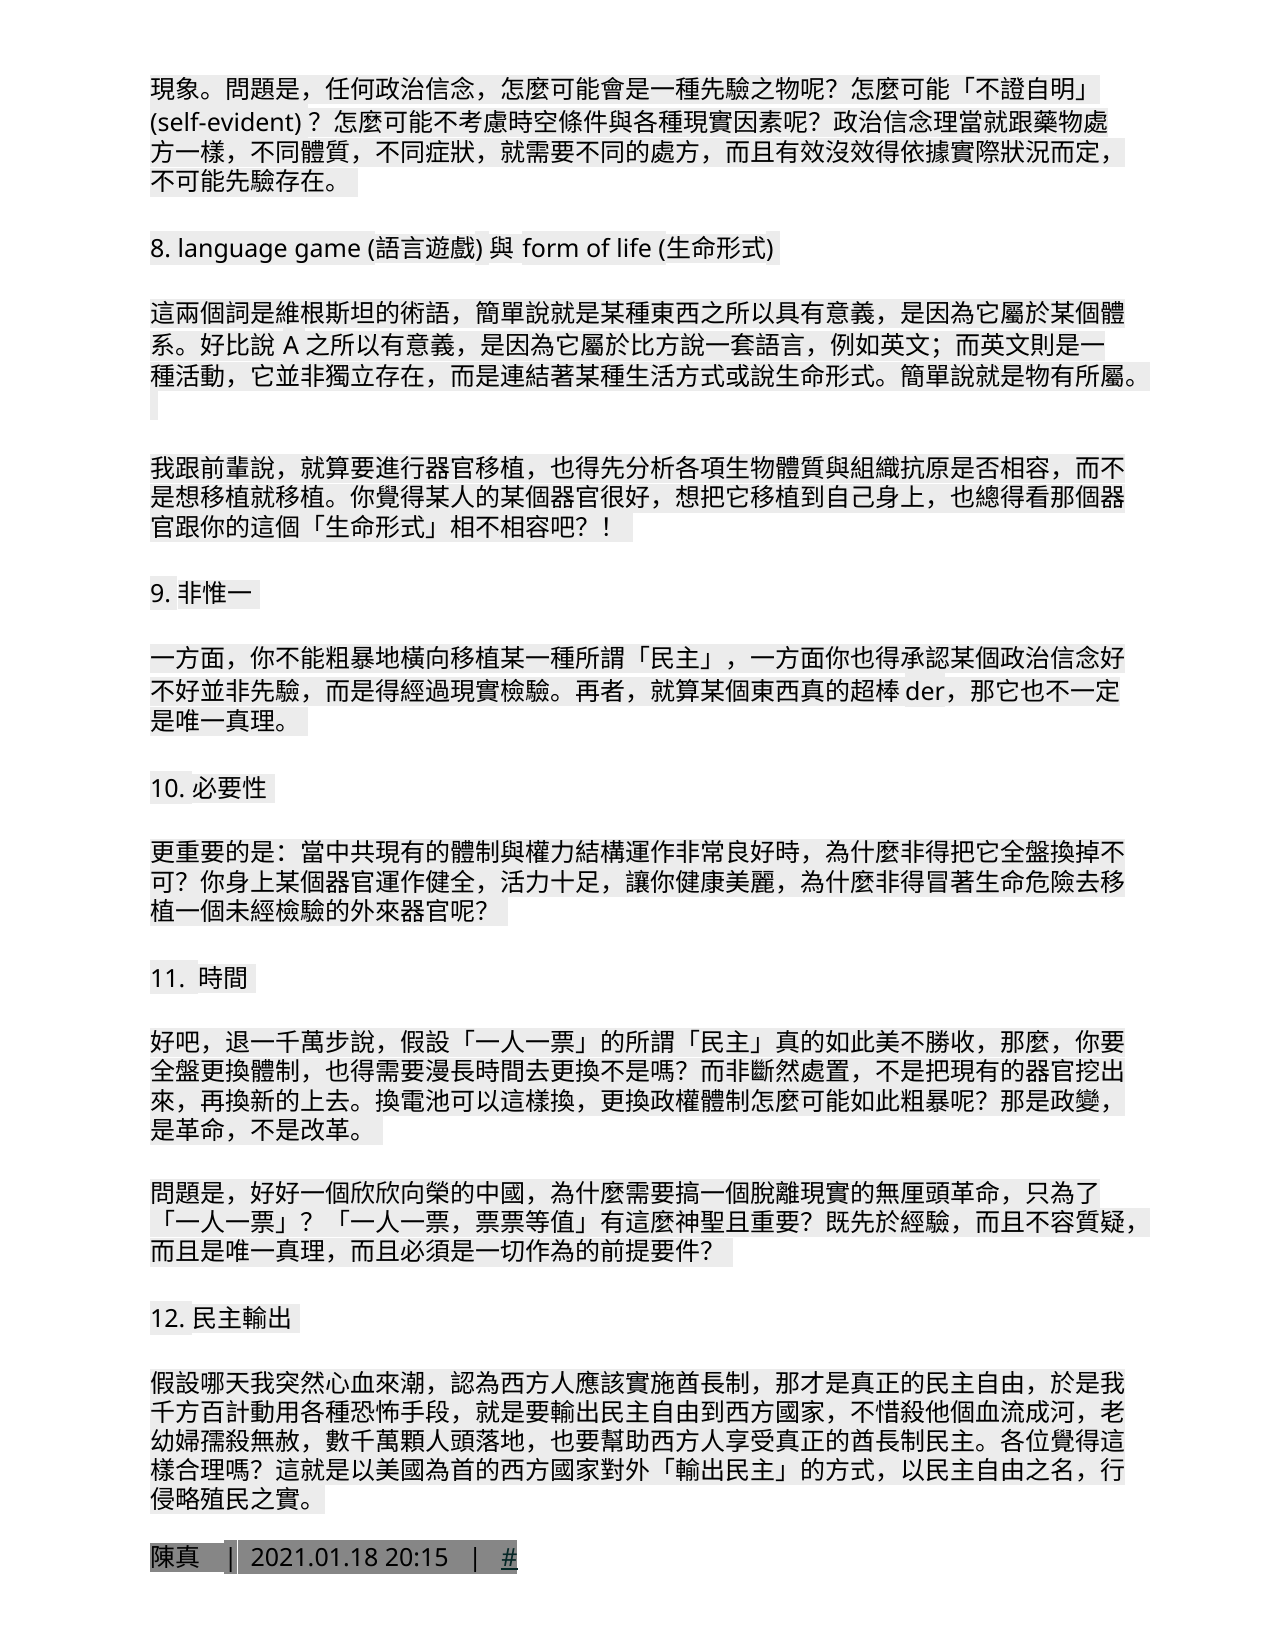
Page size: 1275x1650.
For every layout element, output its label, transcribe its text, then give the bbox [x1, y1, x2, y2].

text 陳真 | 2021.01.18 20:15 | # [150, 1539, 1125, 1574]
text 與前輩一席談(7) 陳真 2021. 01. 19. 7. 先驗 (a priori) vs. 後驗 (a posteriori) 前輩其實不是那麼獨。他說，在一些人眼裏，他是統派。 他說，中國大陸有大好河山，有豐富文明及燦爛輝煌的五千年歷史，為什麼我們台灣人要放棄？為什麼我們只要四百年、不要五千年？為什麼我們要割捨這一切美好的人事物？為什麼我們不去統一大陸、不去主導大陸政局？ 當我聽到最後一句，立即給他按讚，並且附和說，「今天我若只有四十多歲，我不會坐在這裡，我會去大陸。」 但是前輩說：「台灣人一聽到中共要來統治我們就嚇死了。」前輩夫人在一旁幫腔，問我說：「陳真，難道你願意讓中共來統治我們？」我說：「我不會使用這樣一種帶有負面意涵而且區分你我的方式來陳述。統一對我來講，就是我們兩岸三地所有人共同經營一個中國，沒有所謂誰來統治誰的問題。而且，對於統一，我也沒有任何『忍受』中共來統治的意思，反倒是『積極熱烈地渴望』以大陸現有的權力結構方式與制度進行統一。」 前輩夫人似乎不太相信她所聽到的，於是又確認了一次，似乎對我的想法頗感無奈與訝異。 前輩說，「兩岸當然可以統一，但是必須要統一在民主之下」。前輩之所謂「民主」，就是「一人一票」選出領導人。他認為這是統一的前提。我說，「那你可以先統一之後再來慢慢努力你的民主目標啊。」前輩顯然不以為然，他認為要先讓大陸達成「民主」，然後才能統一。 我說，「不管什麼樣的制度，一定都是在經驗之後 (a posteriori)，而非先於經驗 (a priori)」，畢竟我們不是在談論像邏輯那樣一種東西。但是，前輩給兩岸統一設下的「一人一票」之所謂「民主前提」，聽起來已經不是一種政治理念，而是一種宗教信仰了。 宗教信仰往往先於經驗，比方說上帝並不是某種經驗世界的產物，不是特定時空下的有限現象。問題是，任何政治信念，怎麼可能會是一種先驗之物呢？怎麼可能「不證自明」(self-evident) ？怎麼可能不考慮時空條件與各種現實因素呢？政治信念理當就跟藥物處方一樣，不同體質，不同症狀，就需要不同的處方，而且有效沒效得依據實際狀況而定，不可能先驗存在。 8. language game (語言遊戲) 與 form of life (生命形式) 這兩個詞是維根斯坦的術語，簡單說就是某種東西之所以具有意義，是因為它屬於某個體系。好比說 A 之所以有意義，是因為它屬於比方說一套語言，例如英文；而英文則是一種活動，它並非獨立存在，而是連結著某種生活方式或說生命形式。簡單說就是物有所屬。 我跟前輩說，就算要進行器官移植，也得先分析各項生物體質與組織抗原是否相容，而不是想移植就移植。你覺得某人的某個器官很好，想把它移植到自己身上，也總得看那個器官跟你的這個「生命形式」相不相容吧？！ 9. 非惟一 一方面，你不能粗暴地橫向移植某一種所謂「民主」，一方面你也得承認某個政治信念好不好並非先驗，而是得經過現實檢驗。再者，就算某個東西真的超棒der，那它也不一定是唯一真理。 10. 必要性 更重要的是：當中共現有的體制與權力結構運作非常良好時，為什麼非得把它全盤換掉不可？你身上某個器官運作健全，活力十足，讓你健康美麗，為什麼非得冒著生命危險去移植一個未經檢驗的外來器官呢？ 11. 時間 好吧，退一千萬步說，假設「一人一票」的所謂「民主」真的如此美不勝收，那麼，你要全盤更換體制，也得需要漫長時間去更換不是嗎？而非斷然處置，不是把現有的器官挖出來，再換新的上去。換電池可以這樣換，更換政權體制怎麼可能如此粗暴呢？那是政變，是革命，不是改革。 問題是，好好一個欣欣向榮的中國，為什麼需要搞一個脫離現實的無厘頭革命，只為了「一人一票」？「一人一票，票票等值」有這麼神聖且重要？既先於經驗，而且不容質疑，而且是唯一真理，而且必須是一切作為的前提要件？ 12. 民主輸出 假設哪天我突然心血來潮，認為西方人應該實施酋長制，那才是真正的民主自由，於是我千方百計動用各種恐怖手段，就是要輸出民主自由到西方國家，不惜殺他個血流成河，老幼婦孺殺無赦，數千萬顆人頭落地，也要幫助西方人享受真正的酋長制民主。各位覺得這樣合理嗎？這就是以美國為首的西方國家對外「輸出民主」的方式，以民主自由之名，行侵略殖民之實。 [150, 75, 1125, 1514]
